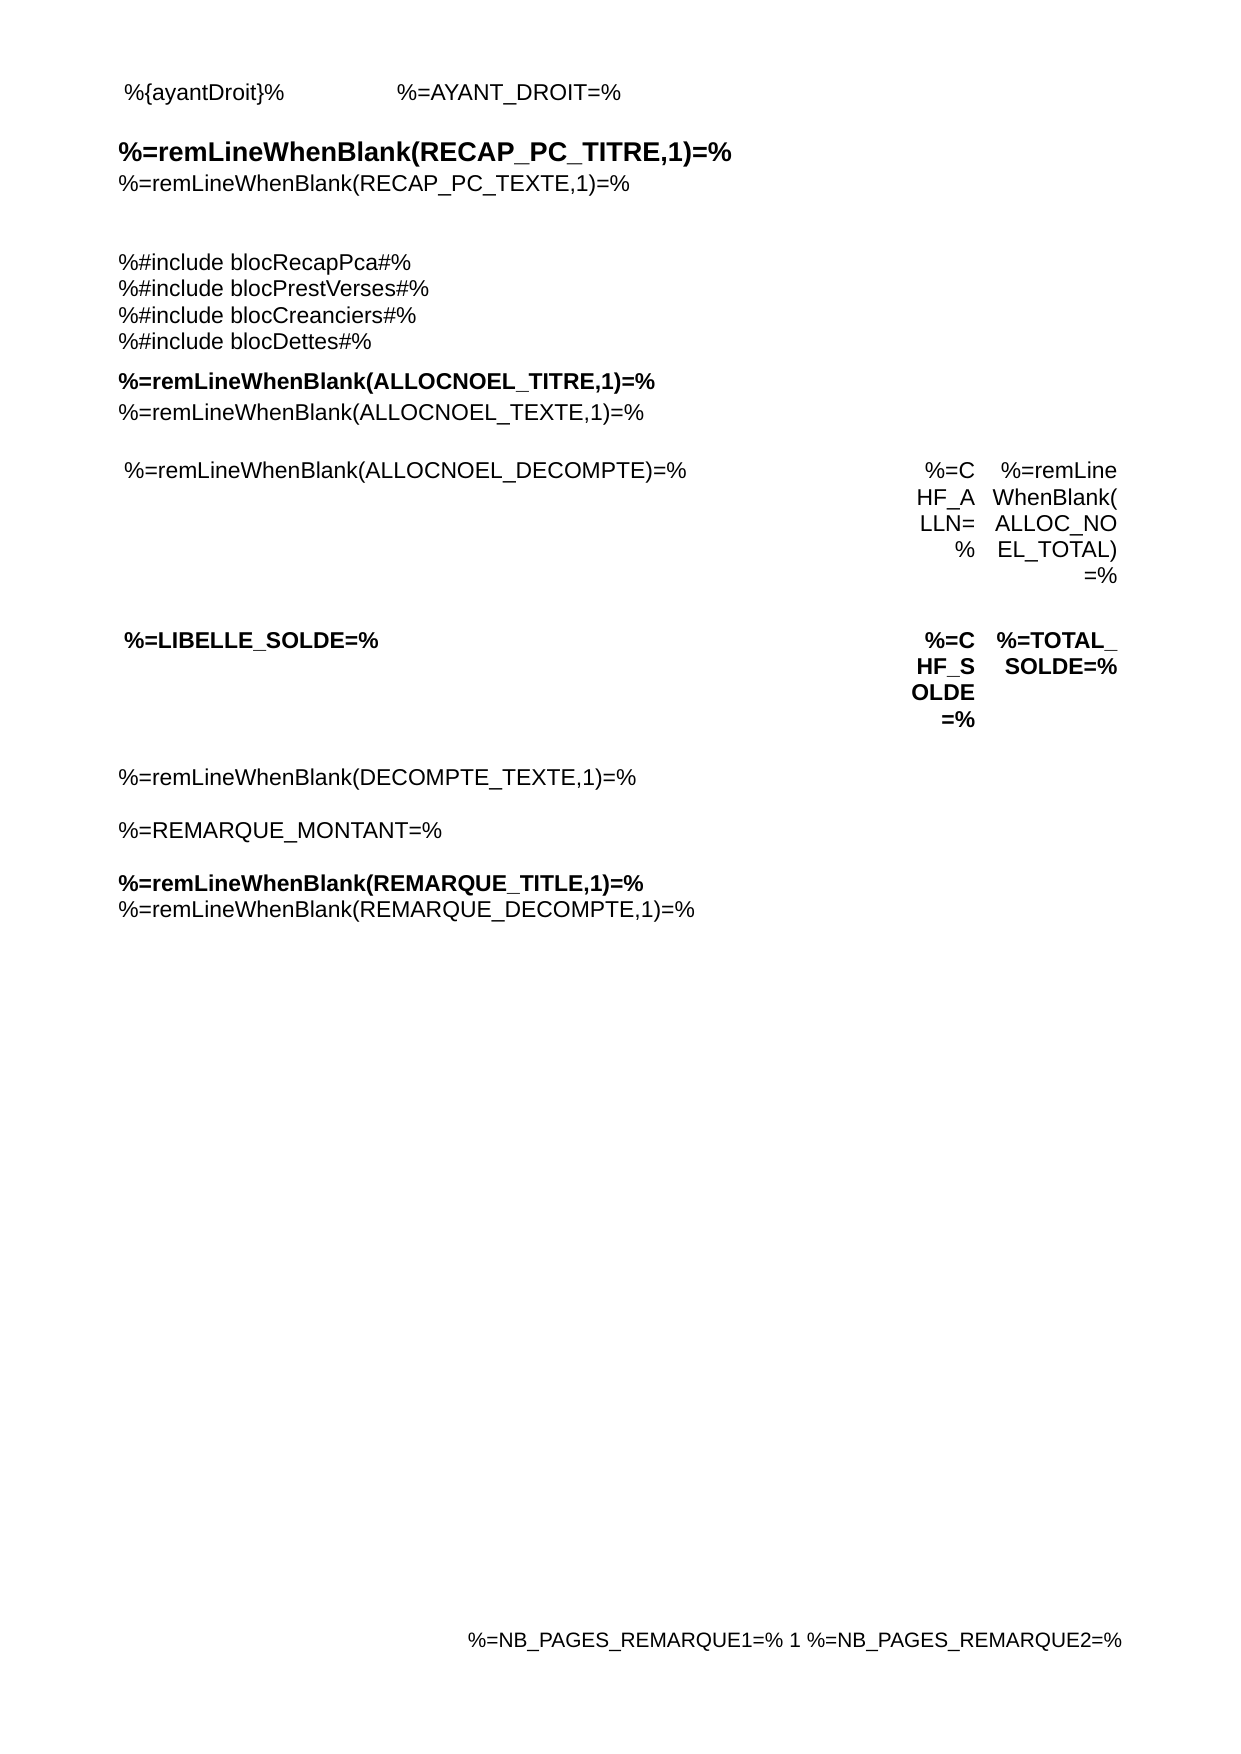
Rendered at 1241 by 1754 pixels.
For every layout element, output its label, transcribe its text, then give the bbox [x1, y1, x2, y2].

table_header %=remLineWhenBlank(ALLOC_NOEL_TOTAL)=% [981, 451, 1123, 594]
table_header %=LIBELLE_SOLDE=% [118, 621, 618, 738]
text %=remLineWhenBlank(REMARQUE_DECOMPTE,1)=% [118, 896, 1122, 922]
text %=remLineWhenBlank(ALLOCNOEL_TITRE,1)=% [118, 354, 1122, 399]
table_header [618, 621, 738, 738]
table_header [738, 621, 813, 738]
text %#include blocRecapPca#% [118, 249, 1122, 275]
table_header [118, 68, 391, 73]
text %=remLineWhenBlank(DECOMPTE_TEXTE,1)=% [118, 764, 1122, 791]
table_header [813, 621, 904, 738]
table_cell %=AYANT_DROIT=% [391, 74, 1122, 111]
table_header [391, 68, 1122, 73]
table_header %=remLineWhenBlank(ALLOCNOEL_DECOMPTE)=% [118, 451, 904, 594]
text %#include blocPrestVerses#% [118, 275, 1122, 302]
text %#include blocDettes#% [118, 328, 1122, 354]
text %=remLineWhenBlank(RECAP_PC_TEXTE,1)=% [118, 170, 1122, 196]
text %#include blocCreanciers#% [118, 302, 1122, 328]
text %=REMARQUE_MONTANT=% [118, 817, 1122, 843]
table_header %=CHF_SOLDE=% [904, 621, 981, 738]
text %=remLineWhenBlank(ALLOCNOEL_TEXTE,1)=% [118, 399, 1122, 425]
text %=remLineWhenBlank(RECAP_PC_TITRE,1)=% [118, 126, 1122, 170]
text %=remLineWhenBlank(REMARQUE_TITLE,1)=% [118, 869, 1122, 896]
table_cell %{ayantDroit}%%=AYANT_DROIT_LIBELLE=% [118, 74, 391, 111]
table_header %=TOTAL_SOLDE=% [981, 621, 1123, 738]
table_header %=CHF_ALLN=% [904, 451, 981, 594]
